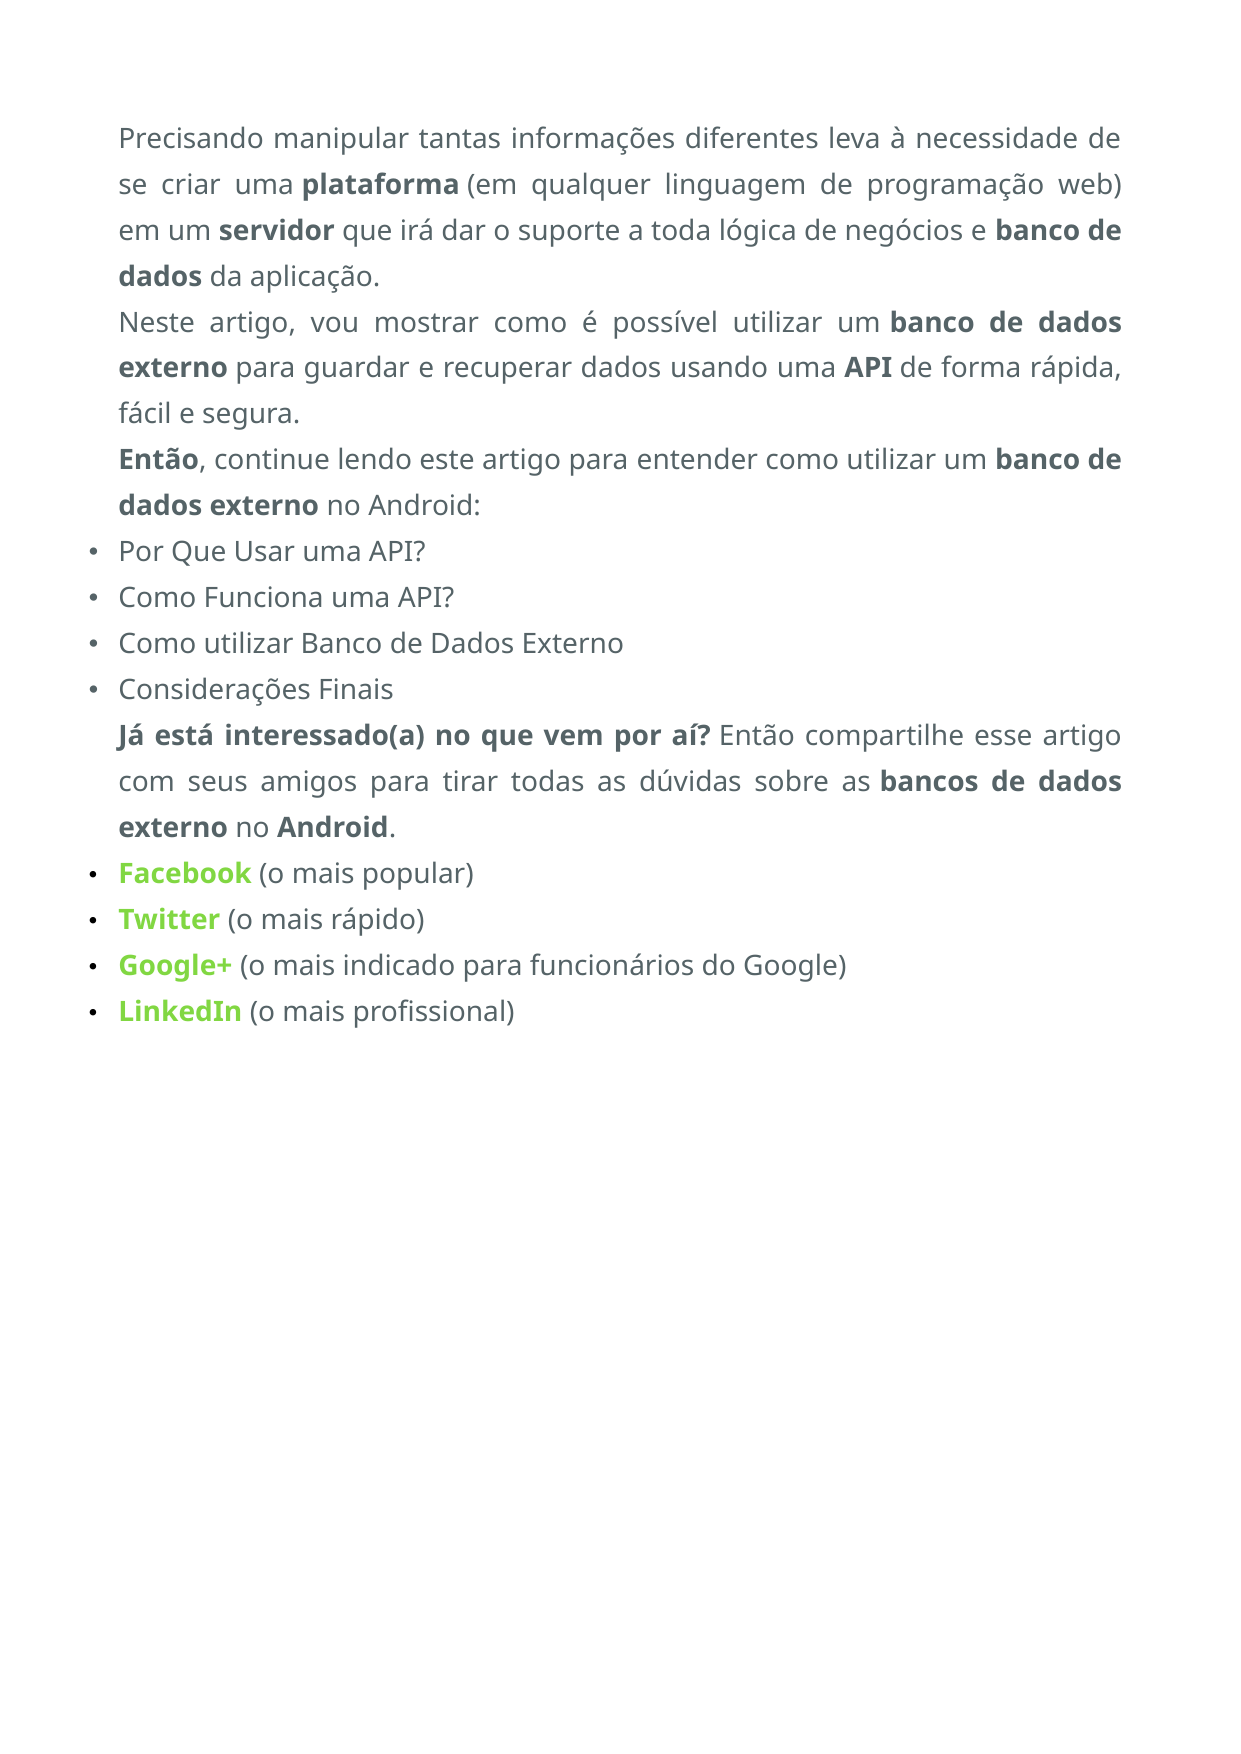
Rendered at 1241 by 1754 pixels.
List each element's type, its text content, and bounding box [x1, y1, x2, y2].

list Twitter (o mais rápido) [118, 899, 1122, 937]
text Já está interessado(a) no que vem por aí? Então compartilhe esse artigo com seus amigos para tirar todas as dúvidas sobre as bancos de dados externo no Android. [118, 715, 1122, 846]
text Então, continue lendo este artigo para entender como utilizar um banco de dados externo no Android: [118, 440, 1122, 524]
list Como utilizar Banco de Dados Externo [118, 623, 1122, 662]
list Como Funciona uma API? [118, 577, 1122, 616]
text Precisando manipular tantas informações diferentes leva à necessidade de se criar uma plataforma (em qualquer linguagem de programação web) em um servidor que irá dar o suporte a toda lógica de negócios e banco de dados da aplicação. [118, 118, 1122, 294]
list Por Que Usar uma API? [118, 532, 1122, 570]
list Facebook (o mais popular) [118, 853, 1122, 891]
list LinkedIn (o mais profissional) [118, 991, 1122, 1029]
list Google+ (o mais indicado para funcionários do Google) [118, 945, 1122, 983]
text Neste artigo, vou mostrar como é possível utilizar um banco de dados externo para guardar e recuperar dados usando uma API de forma rápida, fácil e segura. [118, 302, 1122, 432]
list Considerações Finais [118, 669, 1122, 708]
